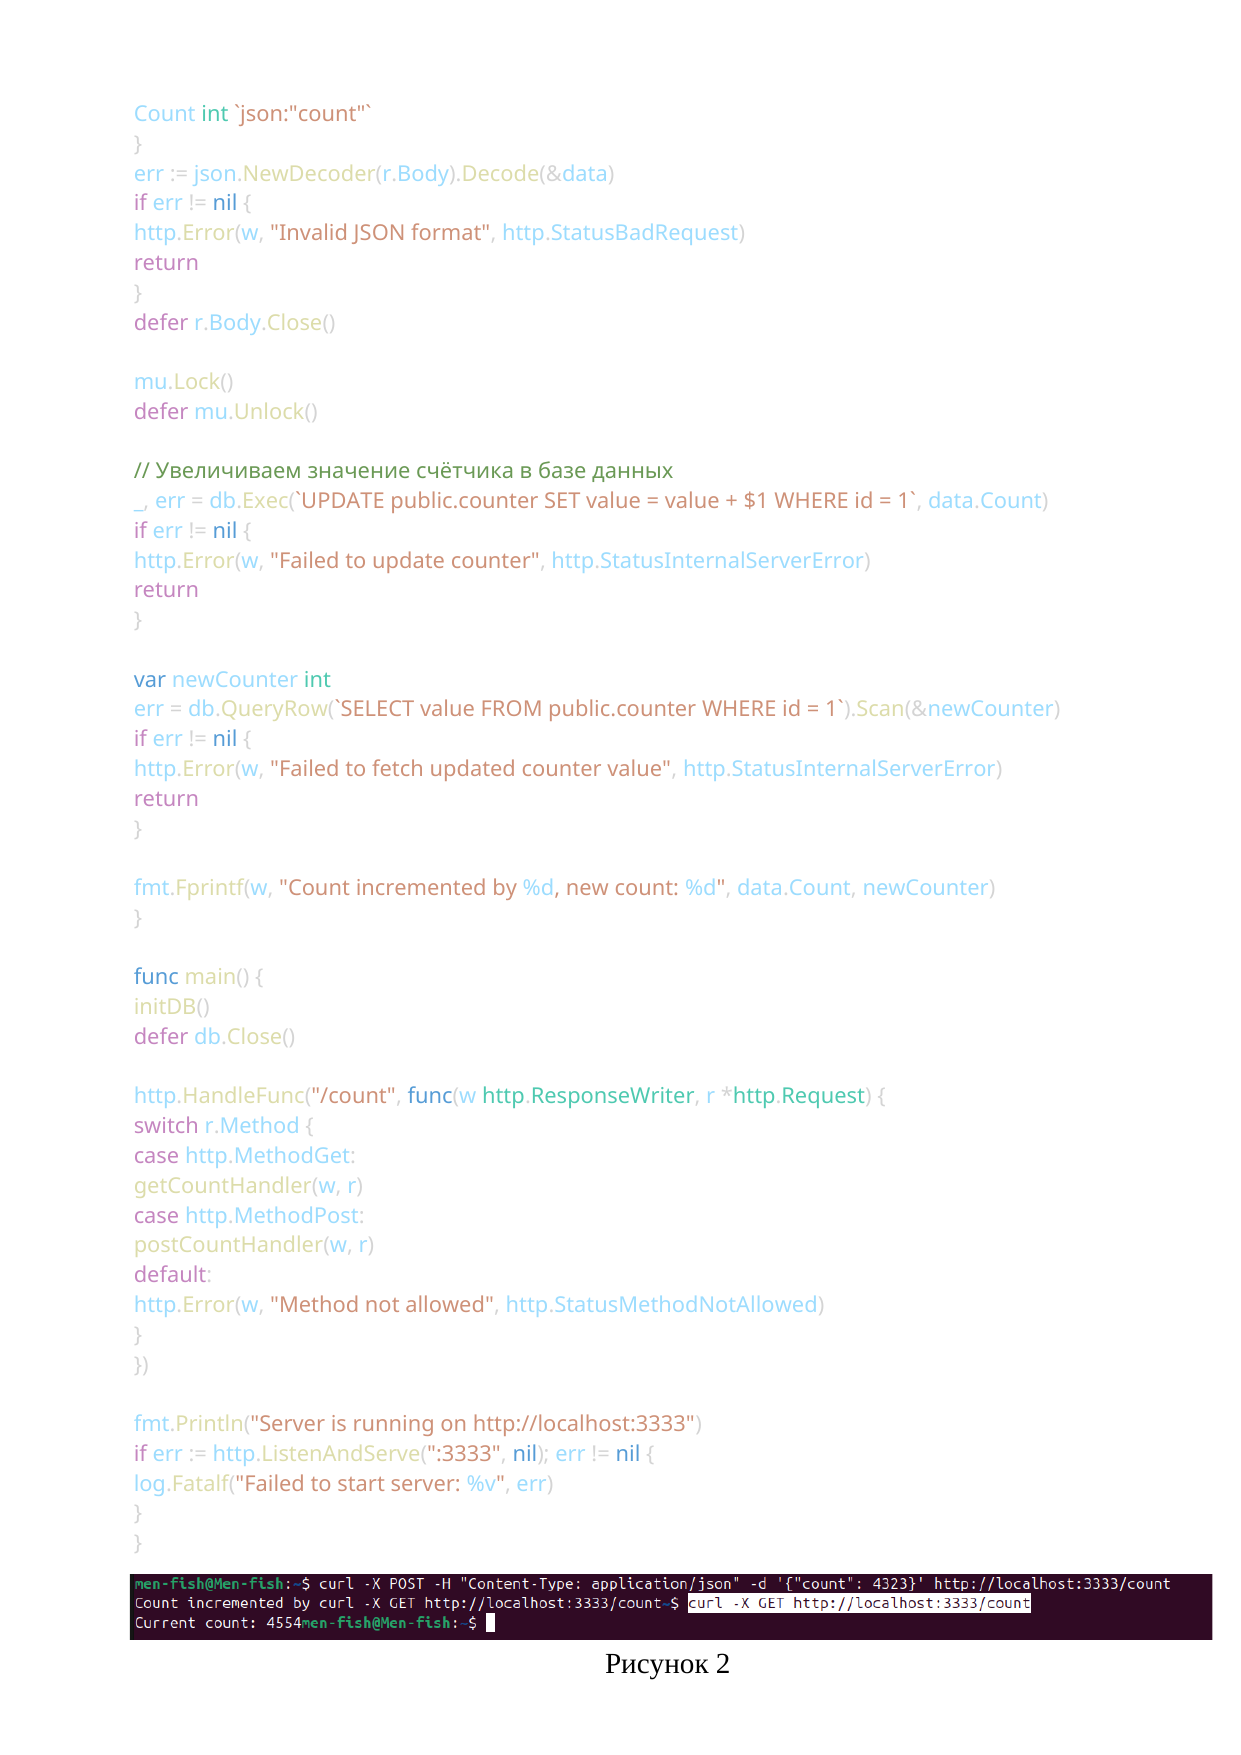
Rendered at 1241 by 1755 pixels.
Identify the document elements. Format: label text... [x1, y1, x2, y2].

text log.Fatalf("Failed to start server: %v", err) [133, 1468, 1216, 1497]
text if err != nil { [133, 515, 1216, 544]
text mu.Lock() [133, 366, 1216, 396]
text defer db.Close() [133, 1021, 1216, 1051]
text http.Error(w, "Failed to update counter", http.StatusInternalServerError) [133, 544, 1216, 574]
text if err != nil { [133, 187, 1216, 217]
text fmt.Fprintf(w, "Count incremented by %d, new count: %d", data.Count, newCounter) [133, 872, 1216, 902]
text err = db.QueryRow(`SELECT value FROM public.counter WHERE id = 1`).Scan(&newCounter) [133, 693, 1216, 723]
text // Увеличиваем значение счётчика в базе данных [133, 455, 1216, 485]
picture [129, 1574, 1213, 1640]
text func main() { [133, 961, 1216, 991]
text return [133, 574, 1216, 604]
text switch r.Method { [133, 1110, 1216, 1140]
text } [133, 813, 1216, 842]
text return [133, 783, 1216, 813]
text http.Error(w, "Failed to fetch updated counter value", http.StatusInternalServerError) [133, 753, 1216, 783]
text } [133, 902, 1216, 932]
text case http.MethodPost: [133, 1199, 1216, 1229]
text defer mu.Unlock() [133, 396, 1216, 426]
text } [133, 604, 1216, 634]
text default: [133, 1259, 1216, 1289]
text if err := http.ListenAndServe(":3333", nil); err != nil { [133, 1438, 1216, 1468]
text defer r.Body.Close() [133, 306, 1216, 336]
text http.Error(w, "Method not allowed", http.StatusMethodNotAllowed) [133, 1289, 1216, 1319]
text } [133, 277, 1216, 306]
text Count int `json:"count"` [133, 98, 1216, 128]
text } [133, 1319, 1216, 1348]
text initDB() [133, 991, 1216, 1021]
text } [133, 128, 1216, 157]
text _, err = db.Exec(`UPDATE public.counter SET value = value + $1 WHERE id = 1`, data.Count) [133, 485, 1216, 515]
text var newCounter int [133, 664, 1216, 693]
text case http.MethodGet: [133, 1140, 1216, 1170]
text if err != nil { [133, 723, 1216, 753]
text err := json.NewDecoder(r.Body).Decode(&data) [133, 157, 1216, 187]
text http.HandleFunc("/count", func(w http.ResponseWriter, r *http.Request) { [133, 1080, 1216, 1110]
text fmt.Println("Server is running on http://localhost:3333") [133, 1408, 1216, 1438]
text return [133, 247, 1216, 277]
text } [133, 1527, 1216, 1557]
text postCountHandler(w, r) [133, 1229, 1216, 1259]
text } [133, 1497, 1216, 1527]
text Рисунок 2 [133, 1646, 1216, 1680]
text getCountHandler(w, r) [133, 1170, 1216, 1199]
text }) [133, 1348, 1216, 1378]
text http.Error(w, "Invalid JSON format", http.StatusBadRequest) [133, 217, 1216, 247]
